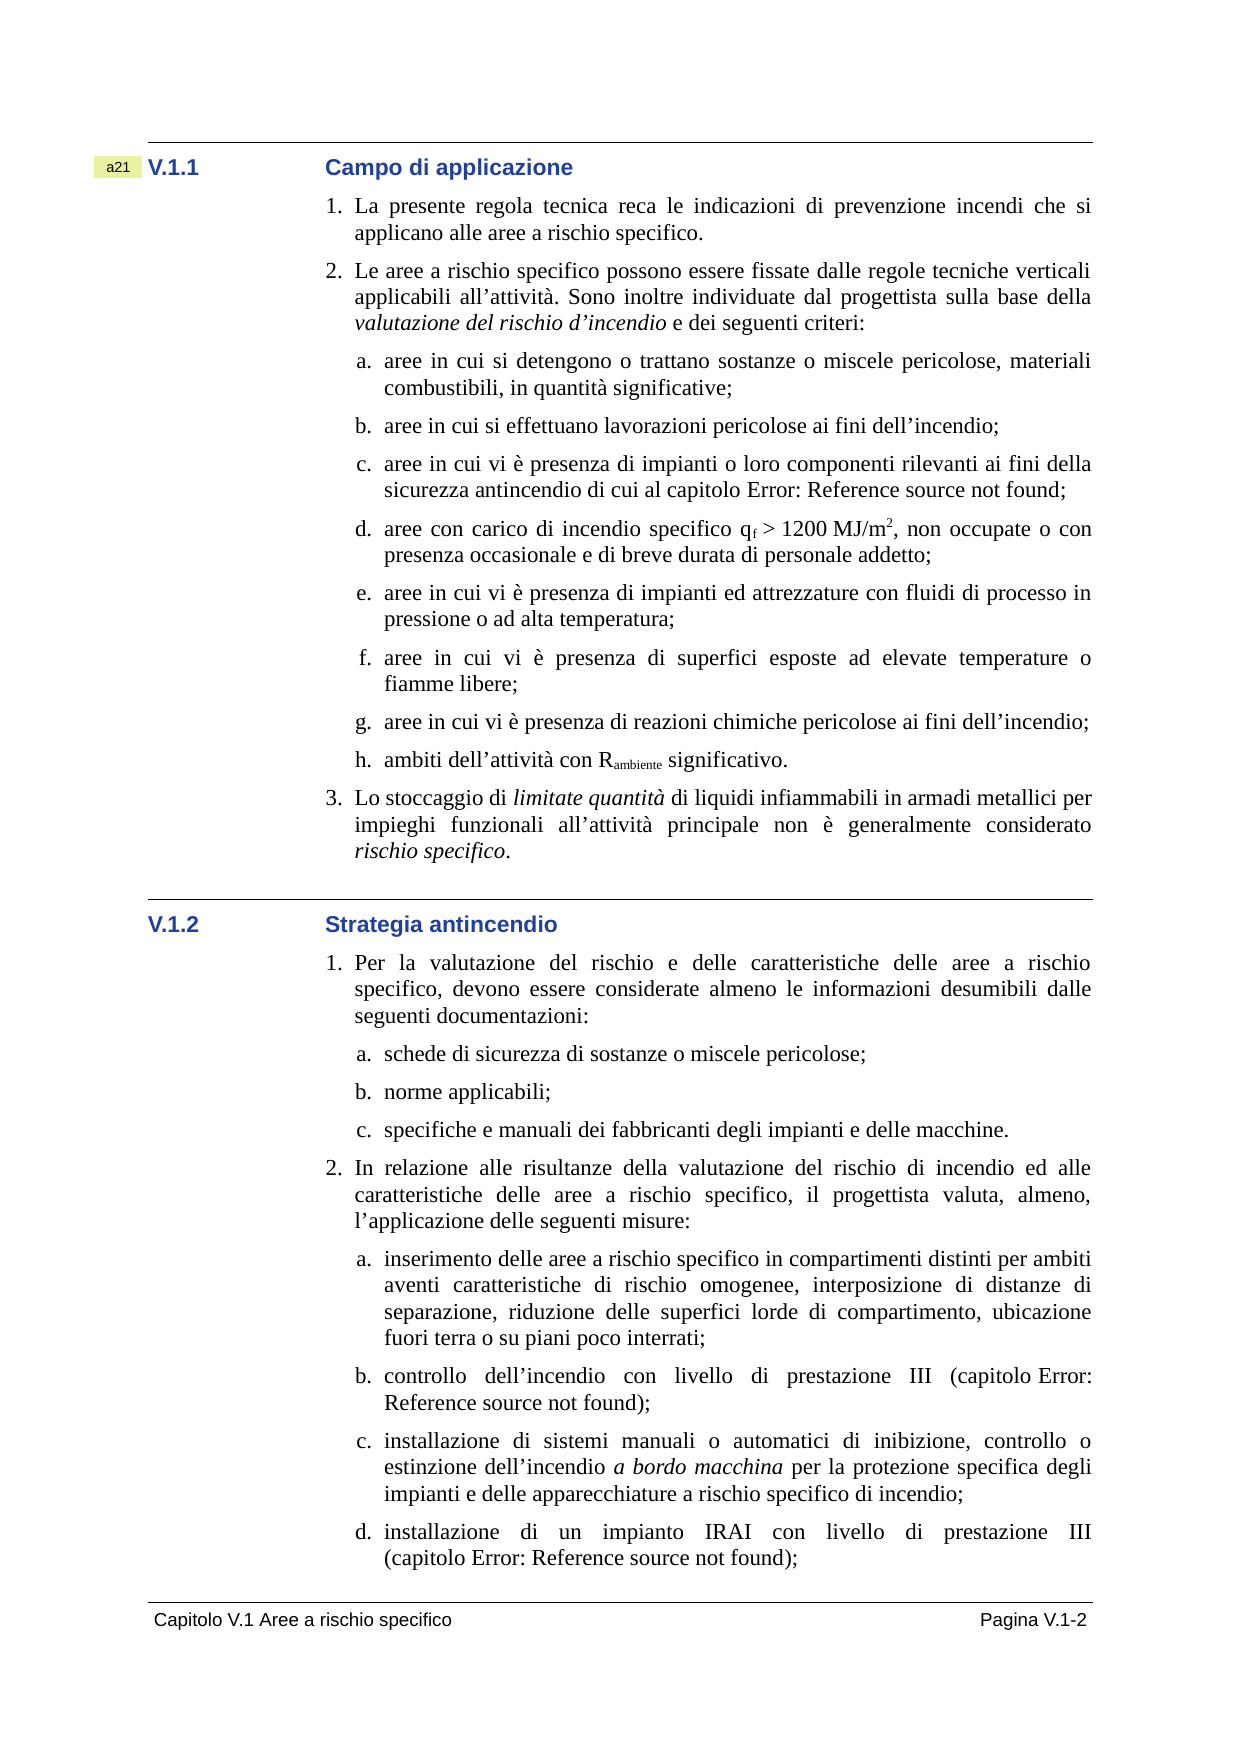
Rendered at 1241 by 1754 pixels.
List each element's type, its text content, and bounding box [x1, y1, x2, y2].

list installazione di un impianto IRAI con livello di prestazione III (capitolo Errore: sorgente del riferimento non trovata); [372, 1518, 1093, 1570]
subtitle Strategia antincendio [148, 900, 1093, 937]
subtitle Campo di applicazione [148, 143, 1093, 180]
list schede di sicurezza di sostanze o miscele pericolose; [372, 1040, 1093, 1066]
list La presente regola tecnica reca le indicazioni di prevenzione incendi che si applicano alle aree a rischio specifico. [342, 192, 1093, 245]
list aree in cui si detengono o trattano sostanze o miscele pericolose, materiali combustibili, in quantità significative; [372, 347, 1093, 400]
list aree in cui vi è presenza di reazioni chimiche pericolose ai fini dell’incendio; [372, 708, 1093, 734]
list Lo stoccaggio di limitate quantità di liquidi infiammabili in armadi metallici per impieghi funzionali all’attività principale non è generalmente considerato rischio specifico. [342, 784, 1093, 863]
list aree in cui vi è presenza di impianti o loro componenti rilevanti ai fini della sicurezza antincendio di cui al capitolo Errore: sorgente del riferimento non trovata; [372, 450, 1093, 503]
list aree in cui vi è presenza di impianti ed attrezzature con fluidi di processo in pressione o ad alta temperatura; [372, 579, 1093, 632]
list In relazione alle risultanze della valutazione del rischio di incendio ed alle caratteristiche delle aree a rischio specifico, il progettista valuta, almeno, l’applicazione delle seguenti misure: [342, 1154, 1093, 1233]
list specifiche e manuali dei fabbricanti degli impianti e delle macchine. [372, 1116, 1093, 1143]
list controllo dell’incendio con livello di prestazione III (capitolo Errore: sorgente del riferimento non trovata); [372, 1362, 1093, 1415]
list Le aree a rischio specifico possono essere fissate dalle regole tecniche verticali applicabili all’attività. Sono inoltre individuate dal progettista sulla base della valutazione del rischio d’incendio e dei seguenti criteri: [342, 257, 1093, 336]
list aree con carico di incendio specifico qf > 1200 MJ/m2, non occupate o con presenza occasionale e di breve durata di personale addetto; [372, 514, 1093, 567]
list Per la valutazione del rischio e delle caratteristiche delle aree a rischio specifico, devono essere considerate almeno le informazioni desumibili dalle seguenti documentazioni: [342, 949, 1093, 1028]
text a21 [97, 159, 139, 176]
list aree in cui vi è presenza di superfici esposte ad elevate temperature o fiamme libere; [372, 643, 1093, 696]
list aree in cui si effettuano lavorazioni pericolose ai fini dell’incendio; [372, 412, 1093, 438]
list ambiti dell’attività con Rambiente significativo. [372, 746, 1093, 772]
list installazione di sistemi manuali o automatici di inibizione, controllo o estinzione dell’incendio a bordo macchina per la protezione specifica degli impianti e delle apparecchiature a rischio specifico di incendio; [372, 1427, 1093, 1506]
list inserimento delle aree a rischio specifico in compartimenti distinti per ambiti aventi caratteristiche di rischio omogenee, interposizione di distanze di separazione, riduzione delle superfici lorde di compartimento, ubicazione fuori terra o su piani poco interrati; [372, 1245, 1093, 1351]
list norme applicabili; [372, 1078, 1093, 1104]
